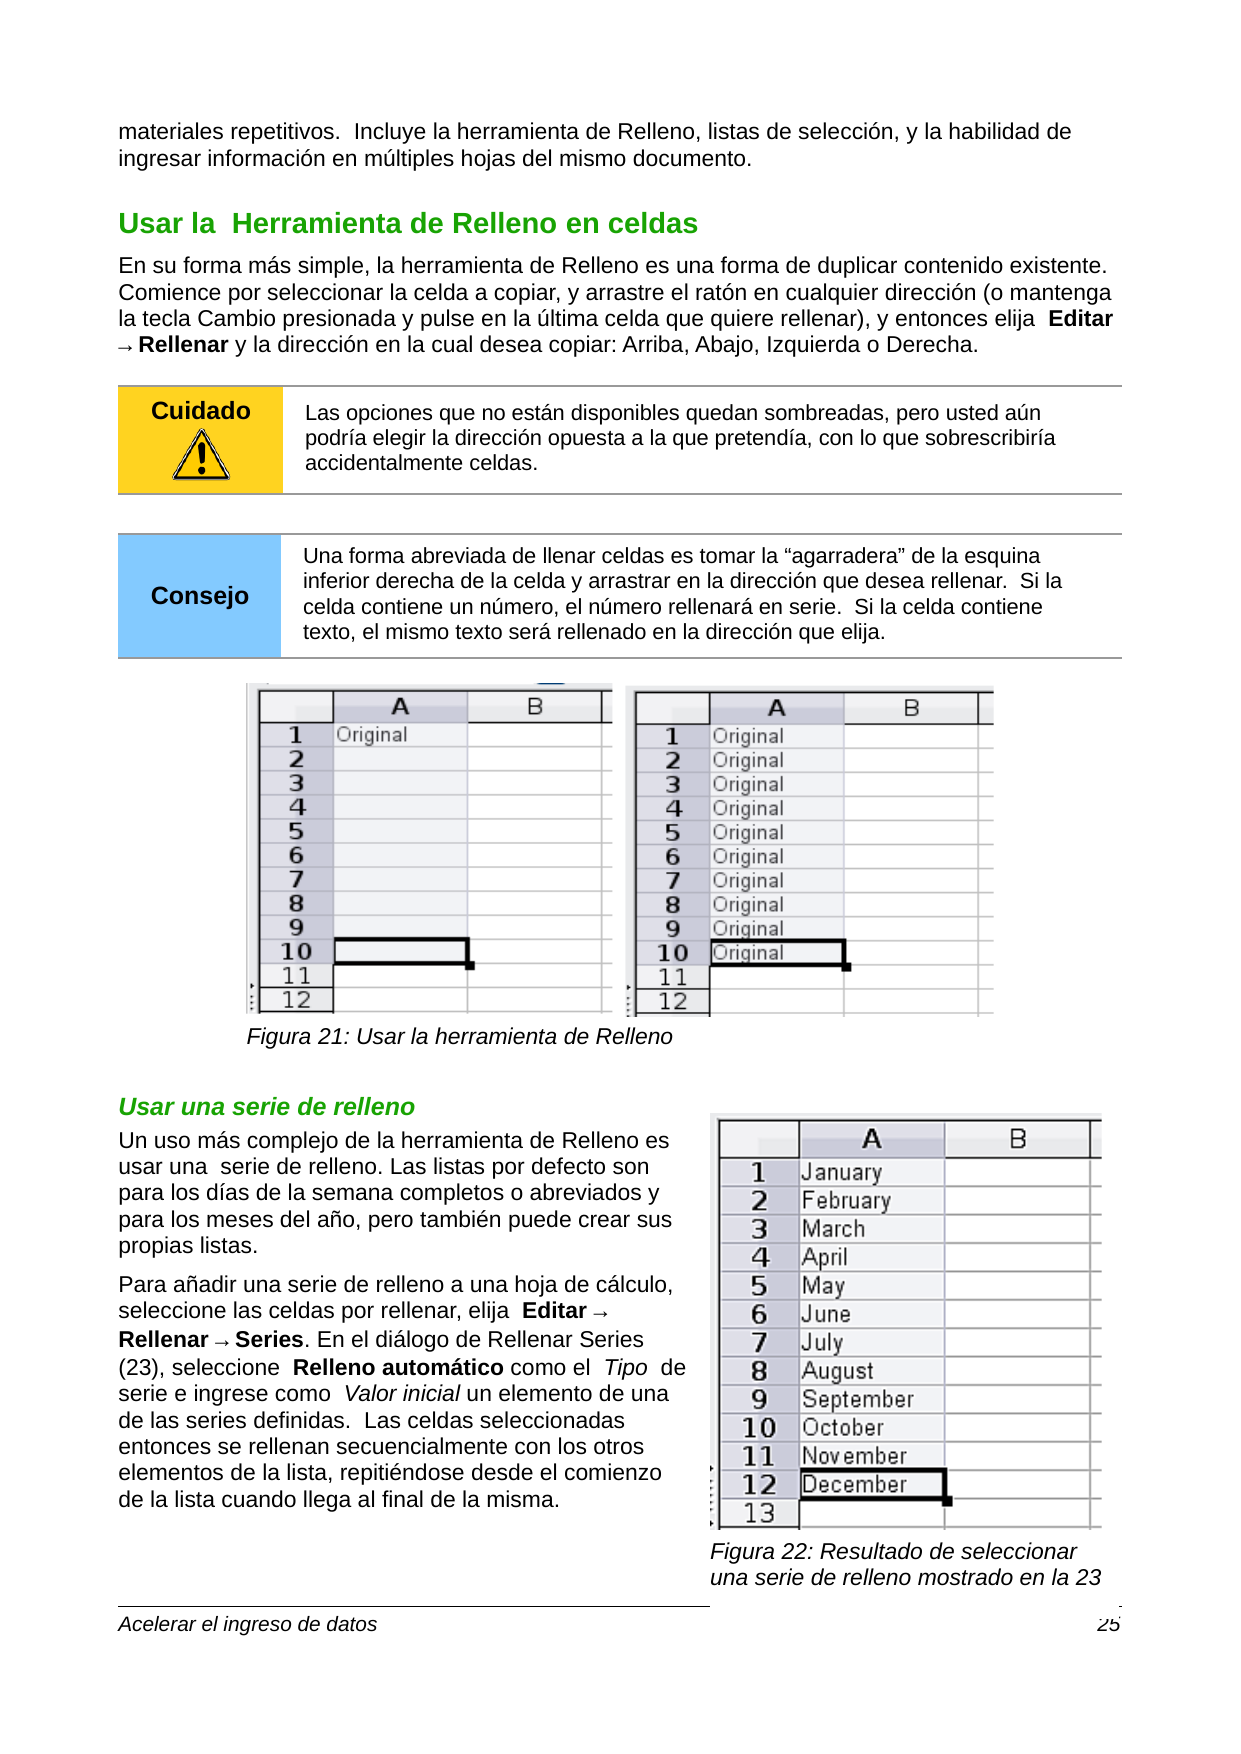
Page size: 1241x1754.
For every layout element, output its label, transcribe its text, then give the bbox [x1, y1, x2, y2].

text Figura 21: Usar la herramienta de Relleno [246, 1023, 994, 1049]
text Figura 22: Resultado de seleccionar una serie de relleno mostrado en la Figura 23 [710, 1538, 1119, 1591]
subtitle Usar la Herramienta de Relleno en celdas [118, 206, 1122, 240]
picture [168, 424, 233, 484]
picture [246, 683, 994, 1017]
picture [710, 1113, 1102, 1530]
text Un uso más complejo de la herramienta de Relleno es usar una serie de relleno. Las listas por defecto son para los días de la semana completos o abreviados y para los meses del año, pero también puede crear sus propias listas. [118, 1127, 710, 1258]
subtitle Usar una serie de relleno [118, 1092, 1122, 1538]
text En su forma más simple, la herramienta de Relleno es una forma de duplicar contenido existente. Comience por seleccionar la celda a copiar, y arrastre el ratón en cualquier dirección (o mantenga la tecla Cambio presionada y pulse en la última celda que quiere rellenar), y entonces elija Editar → Rellenar y la dirección en la cual desea copiar: Arriba, Abajo, Izquierda o Derecha. [118, 252, 1122, 360]
text materiales repetitivos. Incluye la herramienta de Relleno, listas de selección, y la habilidad de ingresar información en múltiples hojas del mismo documento. [118, 118, 1122, 171]
table_header Cuidado [118, 387, 283, 493]
table_header Una forma abreviada de llenar celdas es tomar la “agarradera” de la esquina inferior derecha de la celda y arrastrar en la dirección que desea rellenar. Si la celda contiene un número, el número rellenará en serie. Si la celda contiene texto, el mismo texto será rellenado en la dirección que elija. [281, 535, 1122, 657]
table_header Las opciones que no están disponibles quedan sombreadas, pero usted aún podría elegir la dirección opuesta a la que pretendía, con lo que sobrescribiría accidentalmente celdas. [283, 387, 1122, 493]
table_header Consejo [118, 535, 281, 657]
text Para añadir una serie de relleno a una hoja de cálculo, seleccione las celdas por rellenar, elija Editar → Rellenar → Series. En el diálogo de Rellenar Series (Figura 23), seleccione Relleno automático como el Tipo de serie e ingrese como Valor inicial un elemento de una de las series definidas. Las celdas seleccionadas entonces se rellenan secuencialmente con los otros elementos de la lista, repitiéndose desde el comienzo de la lista cuando llega al final de la misma. [118, 1271, 710, 1512]
subtitle [710, 1591, 1119, 1619]
